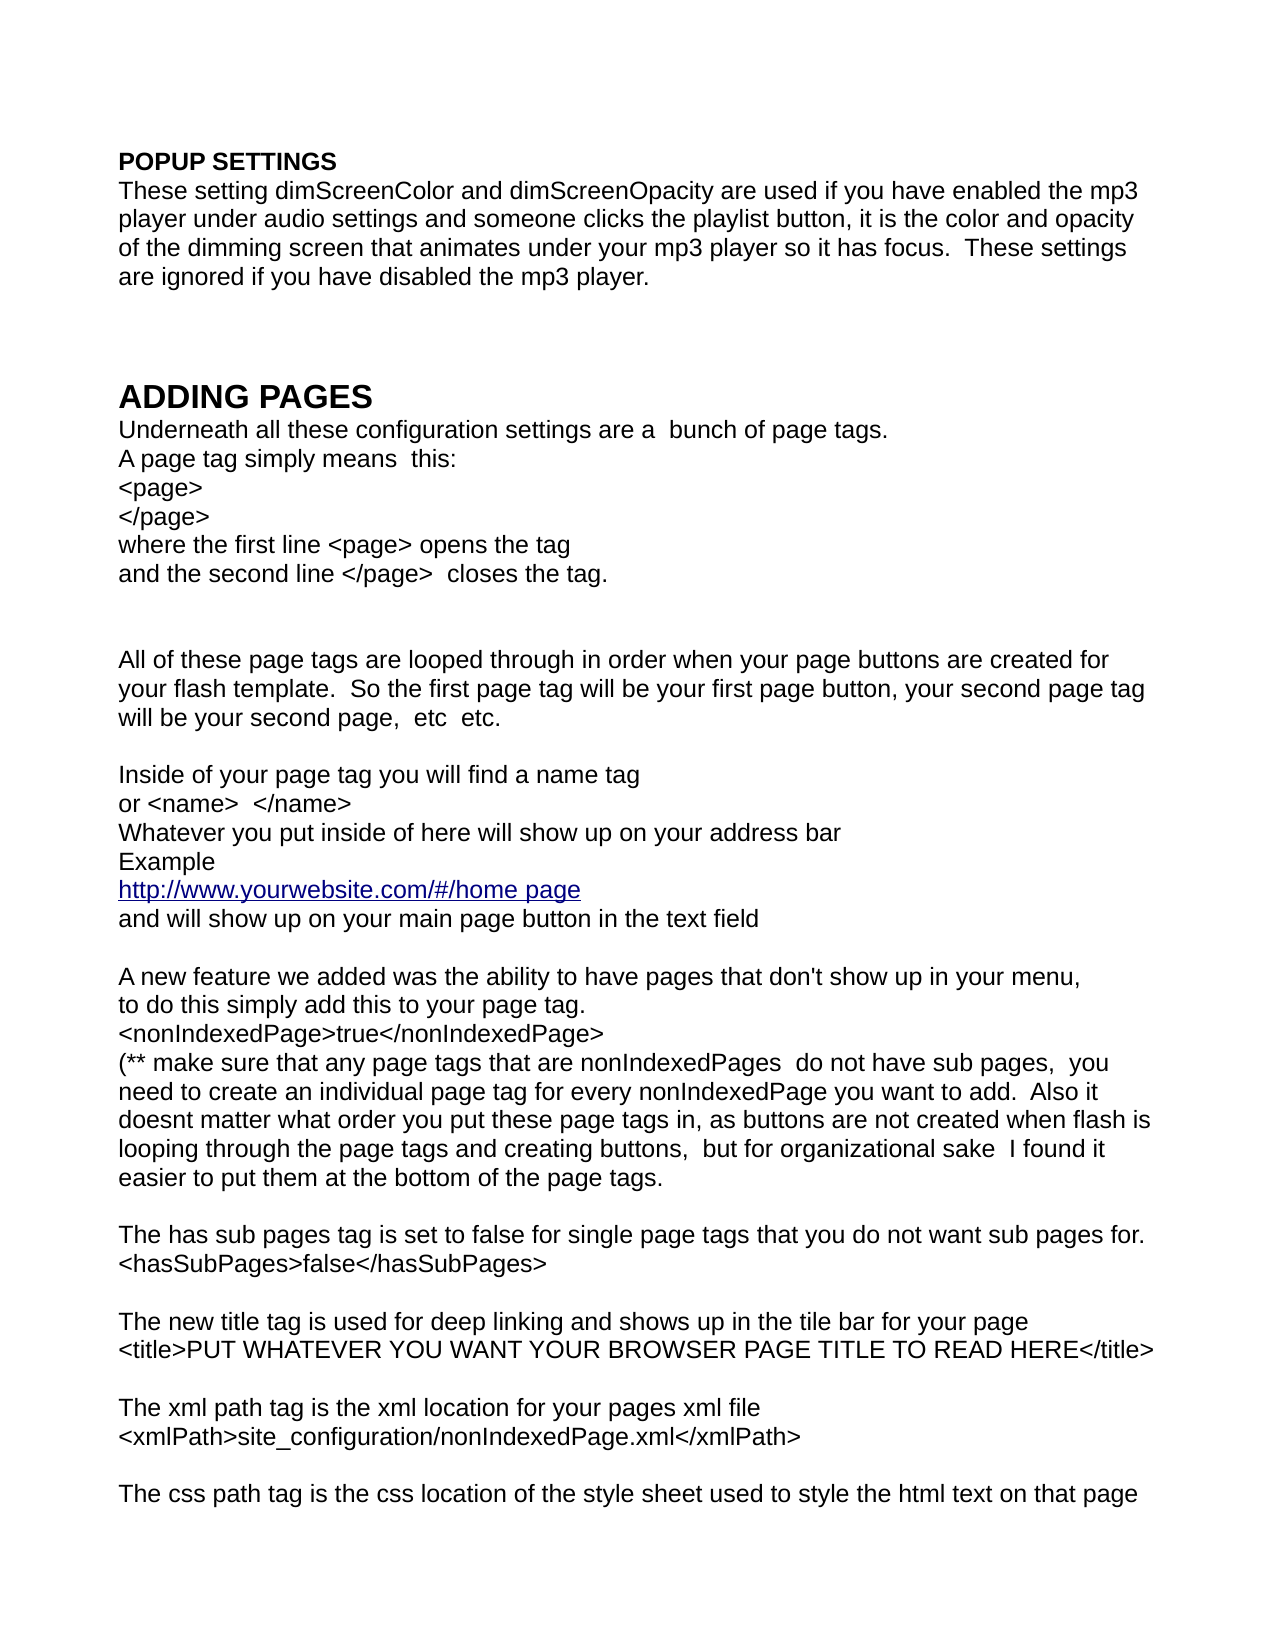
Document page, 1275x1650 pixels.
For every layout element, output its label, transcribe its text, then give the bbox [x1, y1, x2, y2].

text These setting dimScreenColor and dimScreenOpacity are used if you have enabled the mp3 player under audio settings and someone clicks the playlist button, it is the color and opacity of the dimming screen that animates under your mp3 player so it has focus. These settings are ignored if you have disabled the mp3 player. [118, 176, 1157, 291]
text A new feature we added was the ability to have pages that don't show up in your menu, [118, 962, 1157, 990]
text ADDING PAGES [118, 377, 1157, 415]
text http://www.yourwebsite.com/#/home page [118, 875, 1157, 904]
text <title>PUT WHATEVER YOU WANT YOUR BROWSER PAGE TITLE TO READ HERE</title> [118, 1335, 1157, 1364]
text Whatever you put inside of here will show up on your address bar [118, 818, 1157, 847]
text Underneath all these configuration settings are a bunch of page tags. [118, 415, 1157, 444]
text POPUP SETTINGS [118, 147, 1157, 176]
text <xmlPath>site_configuration/nonIndexedPage.xml</xmlPath> [118, 1422, 1157, 1450]
text The css path tag is the css location of the style sheet used to style the html text on that page [118, 1479, 1157, 1508]
text </page> [118, 502, 1157, 530]
text Inside of your page tag you will find a name tag [118, 760, 1157, 789]
text (** make sure that any page tags that are nonIndexedPages do not have sub pages, you need to create an individual page tag for every nonIndexedPage you want to add. Also it doesnt matter what order you put these page tags in, as buttons are not created when flash is looping through the page tags and creating buttons, but for organizational sake I found it easier to put them at the bottom of the page tags. [118, 1048, 1157, 1192]
text The has sub pages tag is set to false for single page tags that you do not want sub pages for. [118, 1220, 1157, 1249]
text to do this simply add this to your page tag. [118, 990, 1157, 1019]
text The new title tag is used for deep linking and shows up in the tile bar for your page [118, 1307, 1157, 1335]
text <nonIndexedPage>true</nonIndexedPage> [118, 1019, 1157, 1048]
text Example [118, 847, 1157, 875]
text <hasSubPages>false</hasSubPages> [118, 1249, 1157, 1278]
text The xml path tag is the xml location for your pages xml file [118, 1393, 1157, 1422]
text <page> [118, 473, 1157, 502]
text and the second line </page> closes the tag. [118, 559, 1157, 588]
text A page tag simply means this: [118, 444, 1157, 473]
text or <name> </name> [118, 789, 1157, 818]
text All of these page tags are looped through in order when your page buttons are created for your flash template. So the first page tag will be your first page button, your second page tag will be your second page, etc etc. [118, 645, 1157, 732]
text and will show up on your main page button in the text field [118, 904, 1157, 933]
text where the first line <page> opens the tag [118, 530, 1157, 559]
